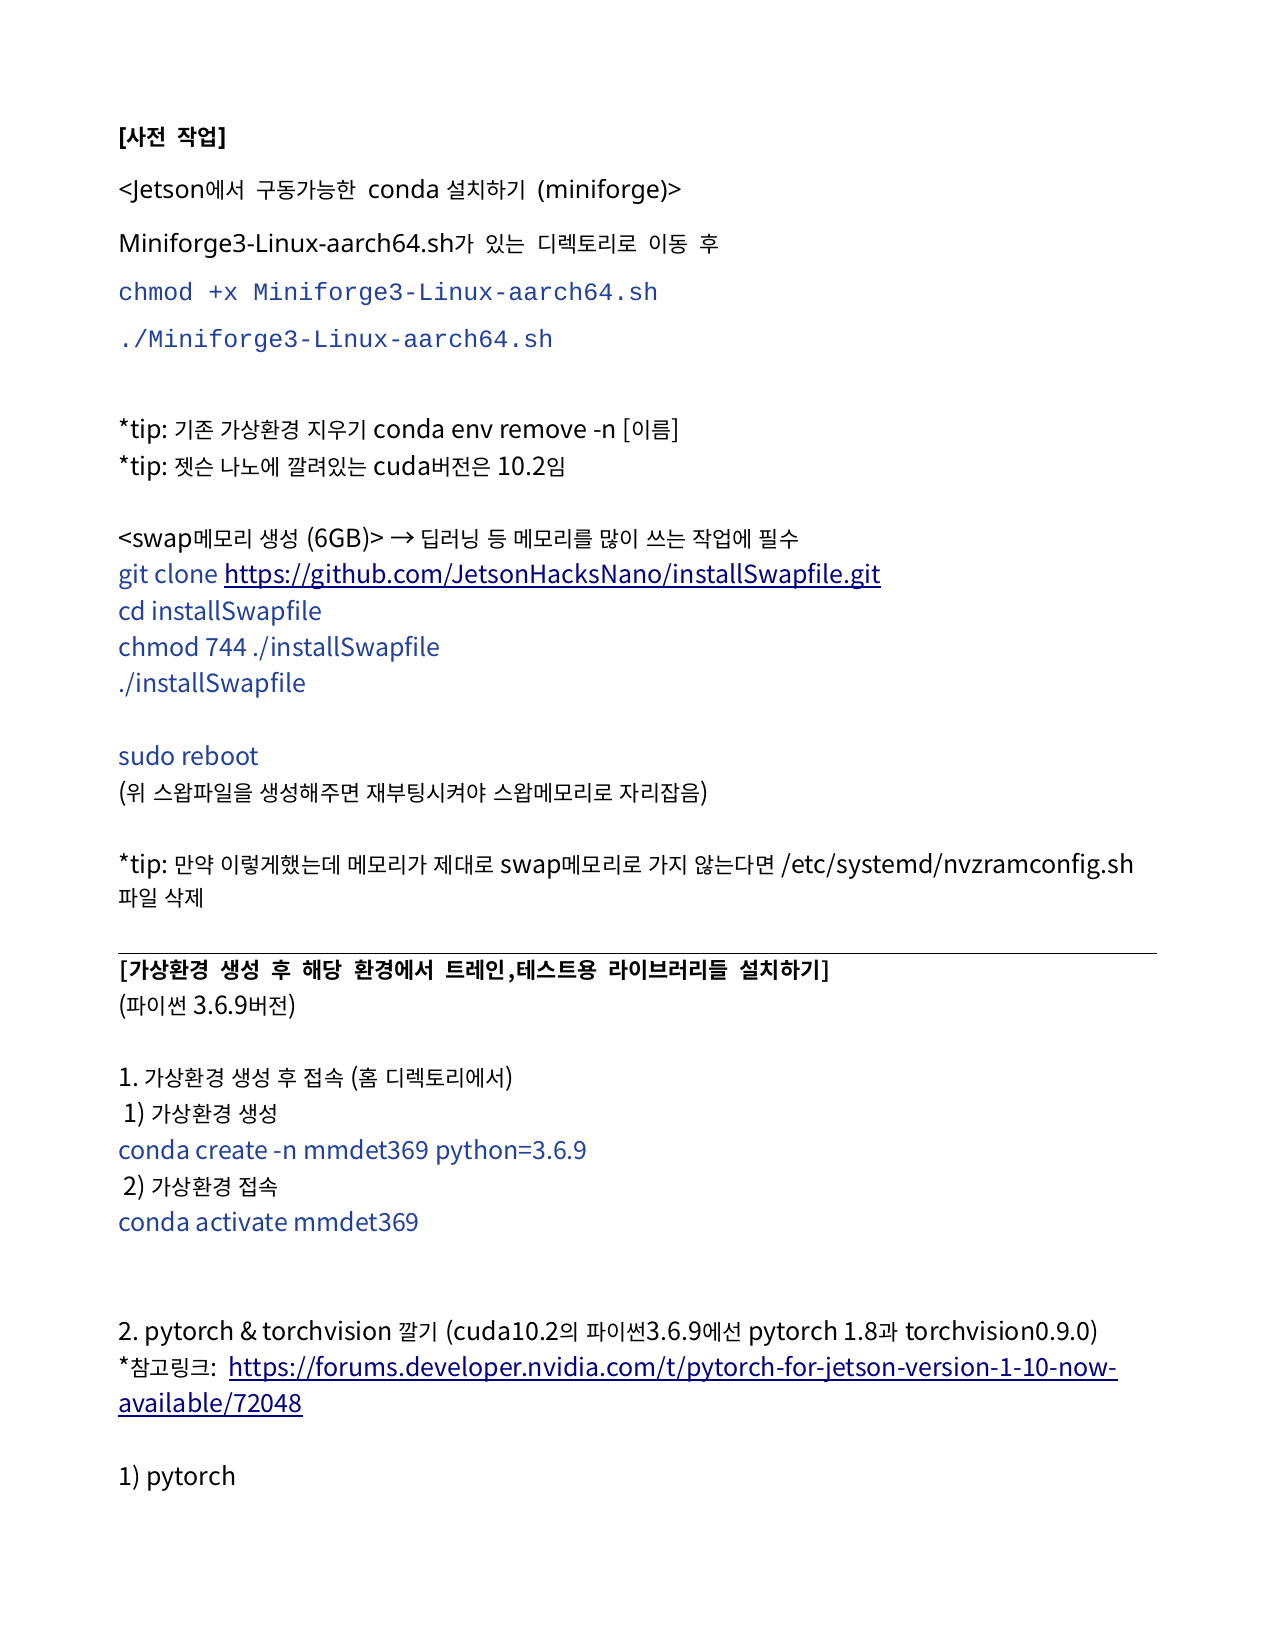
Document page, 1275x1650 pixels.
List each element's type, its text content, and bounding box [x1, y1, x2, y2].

text sudo reboot [118, 736, 1157, 772]
text 1. 가상환경 생성 후 접속 (홈 디렉토리에서) [118, 1058, 1157, 1094]
text cd installSwapfile [118, 591, 1157, 627]
text 1) 가상환경 생성 [118, 1094, 1157, 1130]
text git clone https://github.com/JetsonHacksNano/installSwapfile.git [118, 555, 1157, 591]
text *tip: 만약 이렇게했는데 메모리가 제대로 swap메모리로 가지 않는다면 /etc/systemd/nvzramconfig.sh [118, 845, 1157, 881]
text ./Miniforge3-Linux-aarch64.sh [118, 326, 1157, 355]
text [사전 작업] [118, 118, 1157, 152]
text 파일 삭제 [118, 881, 1157, 913]
text <swap메모리 생성 (6GB)> → 딥러닝 등 메모리를 많이 쓰는 작업에 필수 [118, 518, 1157, 555]
text conda create -n mmdet369 python=3.6.9 [118, 1130, 1157, 1166]
text (파이썬 3.6.9버전) [118, 985, 1157, 1021]
text *참고링크: https://forums.developer.nvidia.com/t/pytorch-for-jetson-version-1-10-now-available/72048 [118, 1348, 1157, 1420]
text 2) 가상환경 접속 [118, 1166, 1157, 1203]
text *tip: 젯슨 나노에 깔려있는 cuda버전은 10.2임 [118, 446, 1157, 482]
text <Jetson에서 구동가능한 conda 설치하기 (miniforge)> [118, 172, 1157, 206]
text (위 스왑파일을 생성해주면 재부팅시켜야 스왑메모리로 자리잡음) [118, 772, 1157, 808]
text chmod 744 ./installSwapfile [118, 627, 1157, 663]
text [가상환경 생성 후 해당 환경에서 트레인,테스트용 라이브러리들 설치하기] [118, 954, 1157, 985]
text Miniforge3-Linux-aarch64.sh가 있는 디렉토리로 이동 후 [118, 226, 1157, 260]
text 2. pytorch & torchvision 깔기 (cuda10.2의 파이썬3.6.9에선 pytorch 1.8과 torchvision0.9.0) [118, 1311, 1157, 1348]
text conda activate mmdet369 [118, 1203, 1157, 1239]
text 1) pytorch [118, 1456, 1157, 1493]
text chmod +x Miniforge3-Linux-aarch64.sh [118, 279, 1157, 308]
text ./installSwapfile [118, 663, 1157, 700]
text *tip: 기존 가상환경 지우기 conda env remove -n [이름] [118, 410, 1157, 446]
